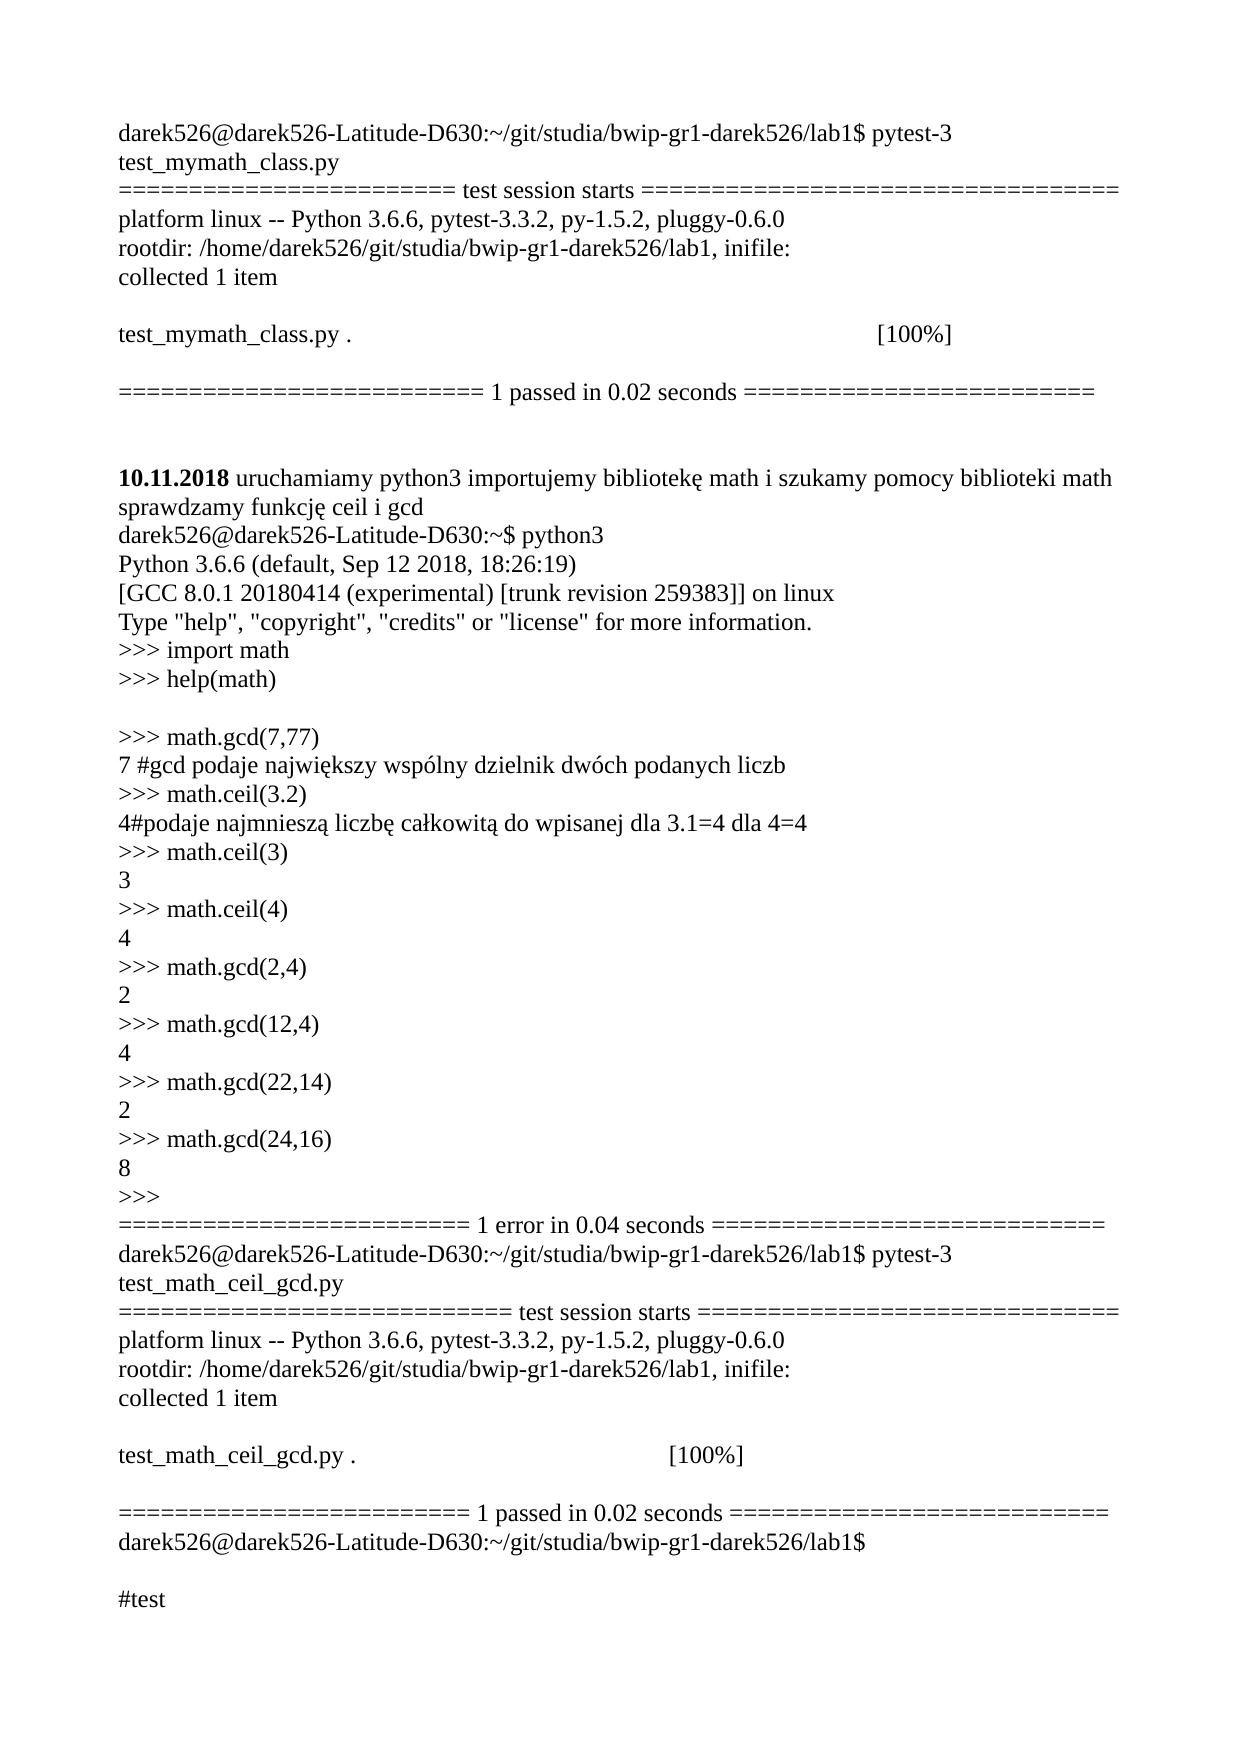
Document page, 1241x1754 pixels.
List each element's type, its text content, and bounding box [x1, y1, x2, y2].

text darek526@darek526-Latitude-D630:~$ python3 [118, 521, 1122, 549]
text >>> math.gcd(24,16) [118, 1124, 1122, 1153]
text ========================= 1 passed in 0.02 seconds =========================== [118, 1498, 1122, 1527]
text >>> [118, 1182, 1122, 1211]
text >>> math.ceil(3.2) [118, 779, 1122, 808]
text ========================== 1 passed in 0.02 seconds ========================= [118, 377, 1122, 406]
text rootdir: /home/darek526/git/studia/bwip-gr1-darek526/lab1, inifile: [118, 1354, 1122, 1383]
text 7 #gcd podaje największy wspólny dzielnik dwóch podanych liczb [118, 751, 1122, 779]
text 2 [118, 1096, 1122, 1124]
text 4#podaje najmnieszą liczbę całkowitą do wpisanej dla 3.1=4 dla 4=4 [118, 808, 1122, 837]
text Type "help", "copyright", "credits" or "license" for more information. [118, 607, 1122, 636]
text darek526@darek526-Latitude-D630:~/git/studia/bwip-gr1-darek526/lab1$ pytest-3 test_math_ceil_gcd.py [118, 1239, 1122, 1297]
text 8 [118, 1153, 1122, 1182]
text >>> math.gcd(2,4) [118, 952, 1122, 981]
text ======================== test session starts ================================== [118, 176, 1122, 204]
text Python 3.6.6 (default, Sep 12 2018, 18:26:19) [118, 549, 1122, 578]
text [GCC 8.0.1 20180414 (experimental) [trunk revision 259383]] on linux [118, 578, 1122, 607]
text test_mymath_class.py . [100%] [118, 319, 1122, 348]
text >>> math.gcd(7,77) [118, 722, 1122, 751]
text rootdir: /home/darek526/git/studia/bwip-gr1-darek526/lab1, inifile: [118, 233, 1122, 262]
text >>> math.ceil(3) [118, 837, 1122, 866]
text >>> math.gcd(12,4) [118, 1009, 1122, 1038]
text darek526@darek526-Latitude-D630:~/git/studia/bwip-gr1-darek526/lab1$ [118, 1527, 1122, 1556]
text platform linux -- Python 3.6.6, pytest-3.3.2, py-1.5.2, pluggy-0.6.0 [118, 1326, 1122, 1354]
text >>> math.gcd(22,14) [118, 1067, 1122, 1096]
text 2 [118, 981, 1122, 1009]
text >>> math.ceil(4) [118, 894, 1122, 923]
text 3 [118, 866, 1122, 894]
text platform linux -- Python 3.6.6, pytest-3.3.2, py-1.5.2, pluggy-0.6.0 [118, 204, 1122, 233]
text ========================= 1 error in 0.04 seconds ============================ [118, 1211, 1122, 1239]
text 4 [118, 923, 1122, 952]
text collected 1 item [118, 1383, 1122, 1412]
text #test [118, 1584, 1122, 1613]
text collected 1 item [118, 262, 1122, 291]
text test_math_ceil_gcd.py . [100%] [118, 1441, 1122, 1469]
text ============================ test session starts ============================== [118, 1297, 1122, 1326]
text >>> import math [118, 636, 1122, 664]
text >>> help(math) [118, 664, 1122, 693]
text 4 [118, 1038, 1122, 1067]
text darek526@darek526-Latitude-D630:~/git/studia/bwip-gr1-darek526/lab1$ pytest-3 test_mymath_class.py [118, 118, 1122, 176]
text 10.11.2018 uruchamiamy python3 importujemy bibliotekę math i szukamy pomocy biblioteki math sprawdzamy funkcję ceil i gcd [118, 463, 1122, 521]
